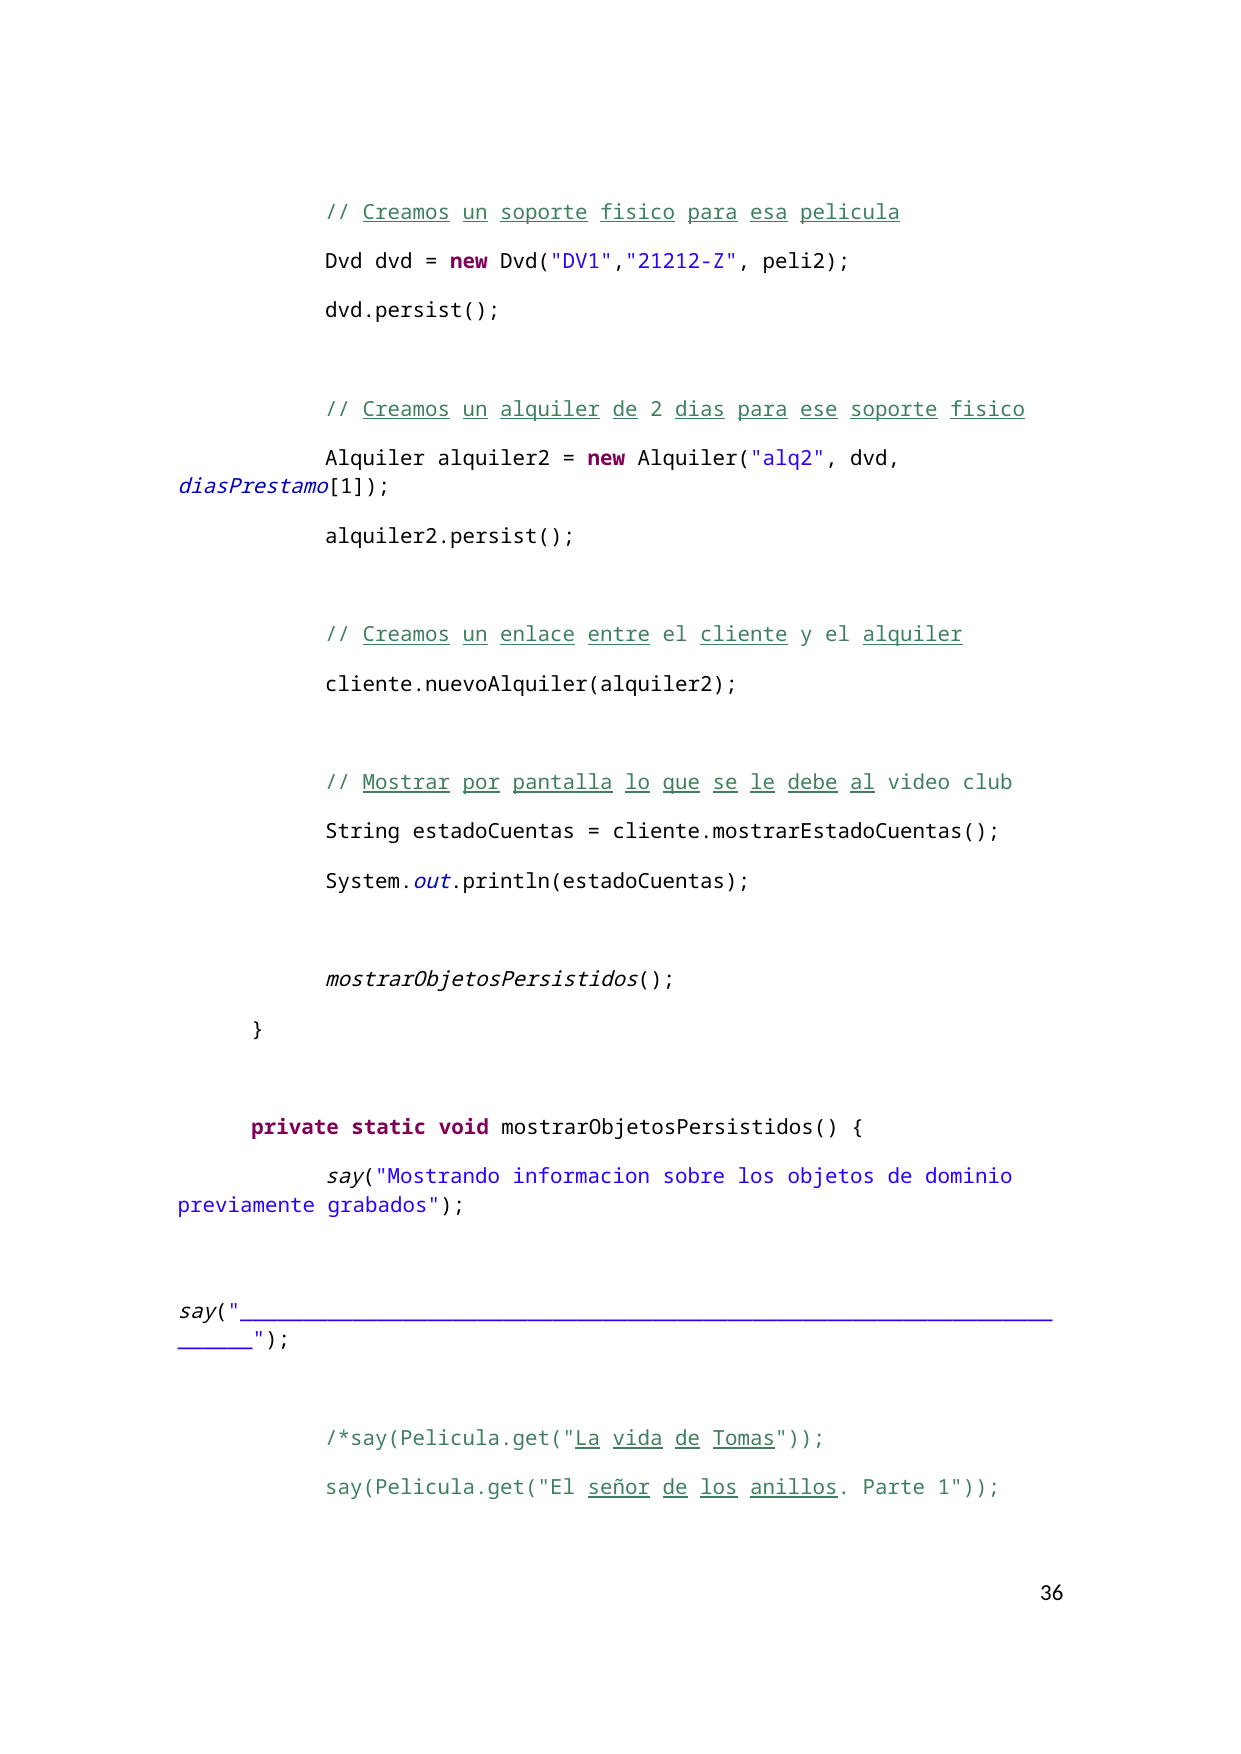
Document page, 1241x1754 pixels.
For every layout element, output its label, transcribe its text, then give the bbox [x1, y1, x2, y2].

text // Creamos un enlace entre el cliente y el alquiler [177, 619, 1063, 648]
text // Creamos un soporte fisico para esa pelicula [177, 197, 1063, 225]
text // Mostrar por pantalla lo que se le debe al video club [177, 767, 1063, 796]
text private static void mostrarObjetosPersistidos() { [177, 1112, 1063, 1141]
text alquiler2.persist(); [177, 521, 1063, 549]
text String estadoCuentas = cliente.mostrarEstadoCuentas(); [177, 817, 1063, 845]
text cliente.nuevoAlquiler(alquiler2); [177, 669, 1063, 697]
text /*say(Pelicula.get("La vida de Tomas")); [177, 1423, 1063, 1451]
text mostrarObjetosPersistidos(); [177, 964, 1063, 993]
text Dvd dvd = new Dvd("DV1","21212-Z", peli2); [177, 246, 1063, 274]
text // Creamos un alquiler de 2 dias para ese soporte fisico [177, 394, 1063, 422]
text } [177, 1014, 1063, 1042]
text say("_______________________________________________________________________"); [177, 1239, 1063, 1353]
text say(Pelicula.get("El señor de los anillos. Parte 1")); [177, 1472, 1063, 1501]
text say("Mostrando informacion sobre los objetos de dominio previamente grabados"); [177, 1161, 1063, 1218]
text System.out.println(estadoCuentas); [177, 866, 1063, 894]
text Alquiler alquiler2 = new Alquiler("alq2", dvd, diasPrestamo[1]); [177, 443, 1063, 500]
text dvd.persist(); [177, 295, 1063, 324]
